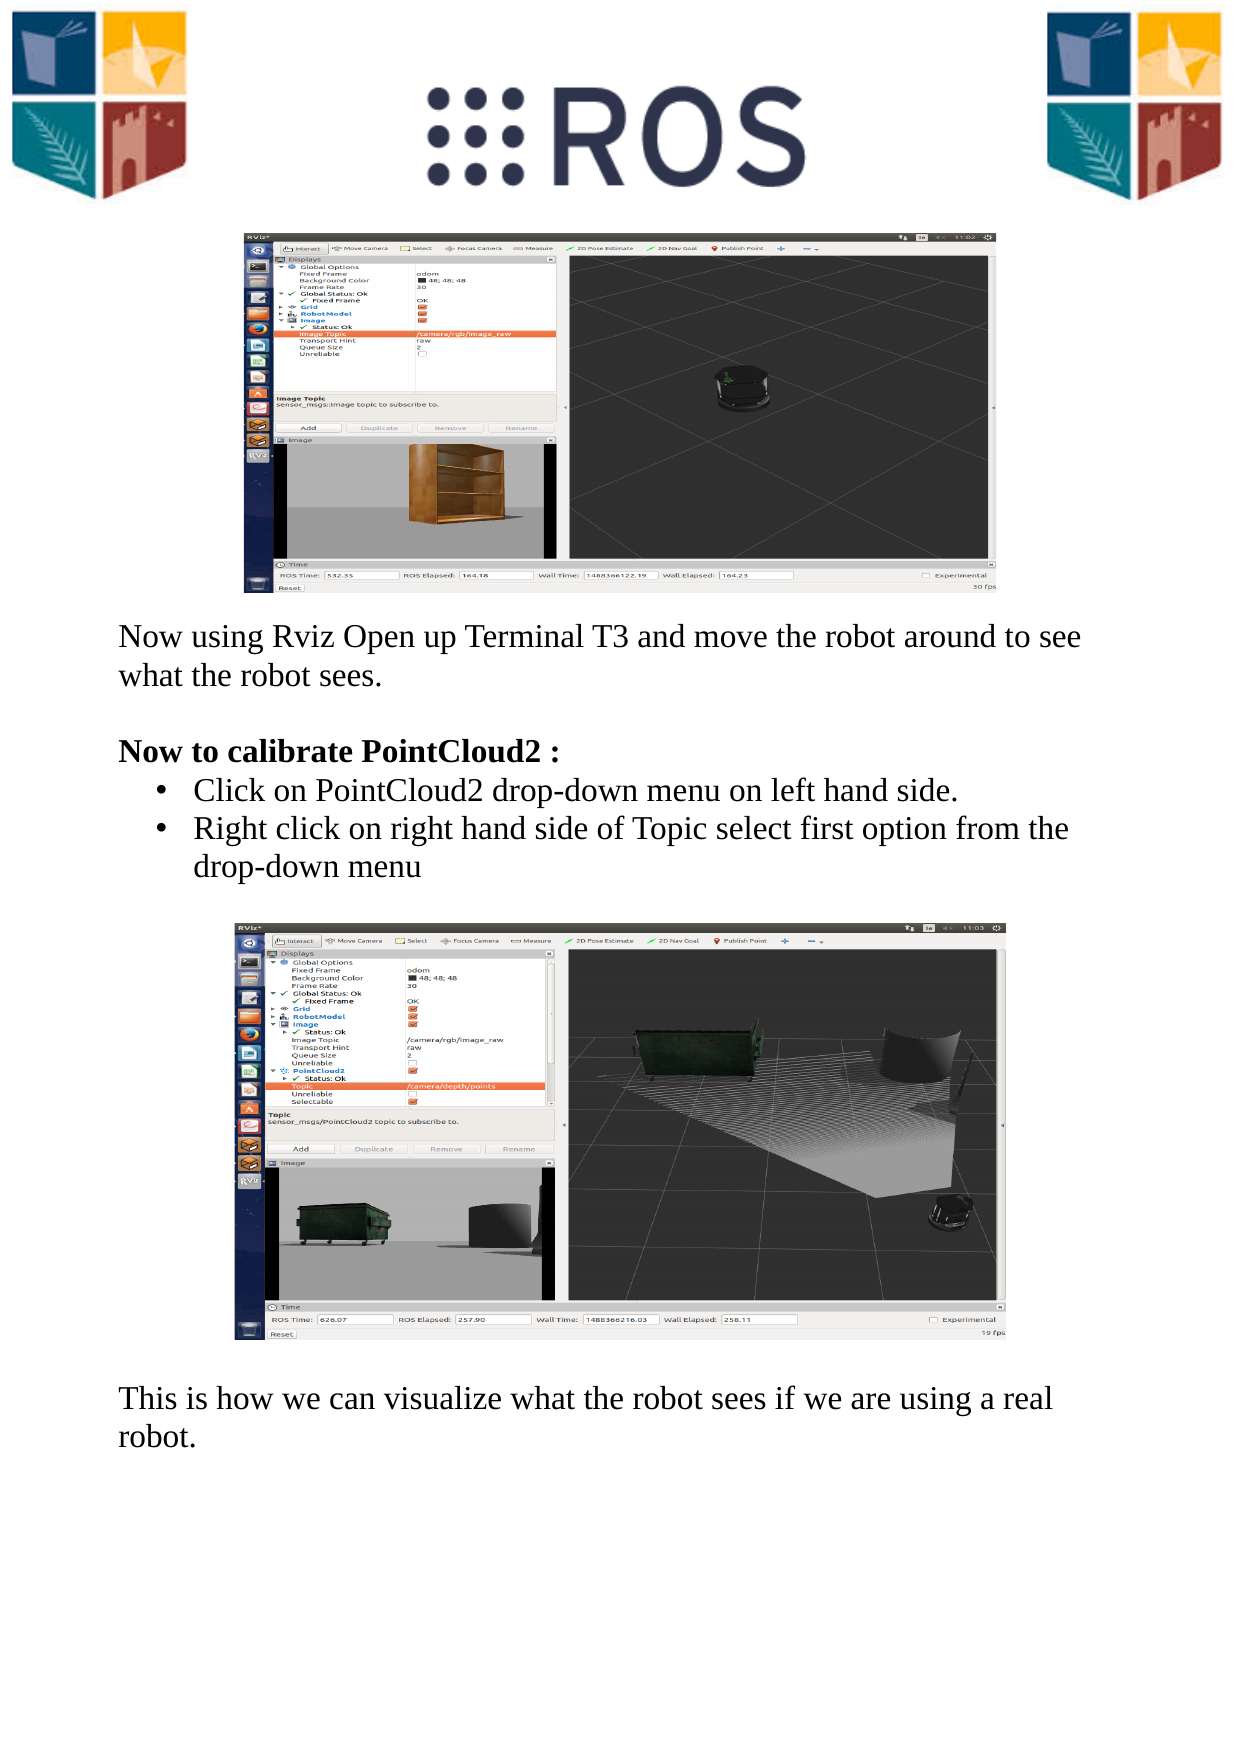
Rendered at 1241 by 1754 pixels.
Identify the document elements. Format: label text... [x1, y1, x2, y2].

text This is how we can visualize what the robot sees if we are using a real robot. [118, 1378, 1122, 1455]
picture [1036, 4, 1236, 205]
picture [243, 233, 997, 593]
picture [0, 3, 200, 204]
text Now to calibrate PointCloud2 : [118, 731, 1122, 770]
list Click on PointCloud2 drop-down menu on left hand side. [156, 770, 1122, 808]
text Now using Rviz Open up Terminal T3 and move the robot around to see what the robot sees. [118, 616, 1122, 693]
picture [421, 80, 819, 195]
list Right click on right hand side of Topic select first option from the drop-down menu [156, 808, 1122, 885]
picture [234, 923, 1006, 1340]
